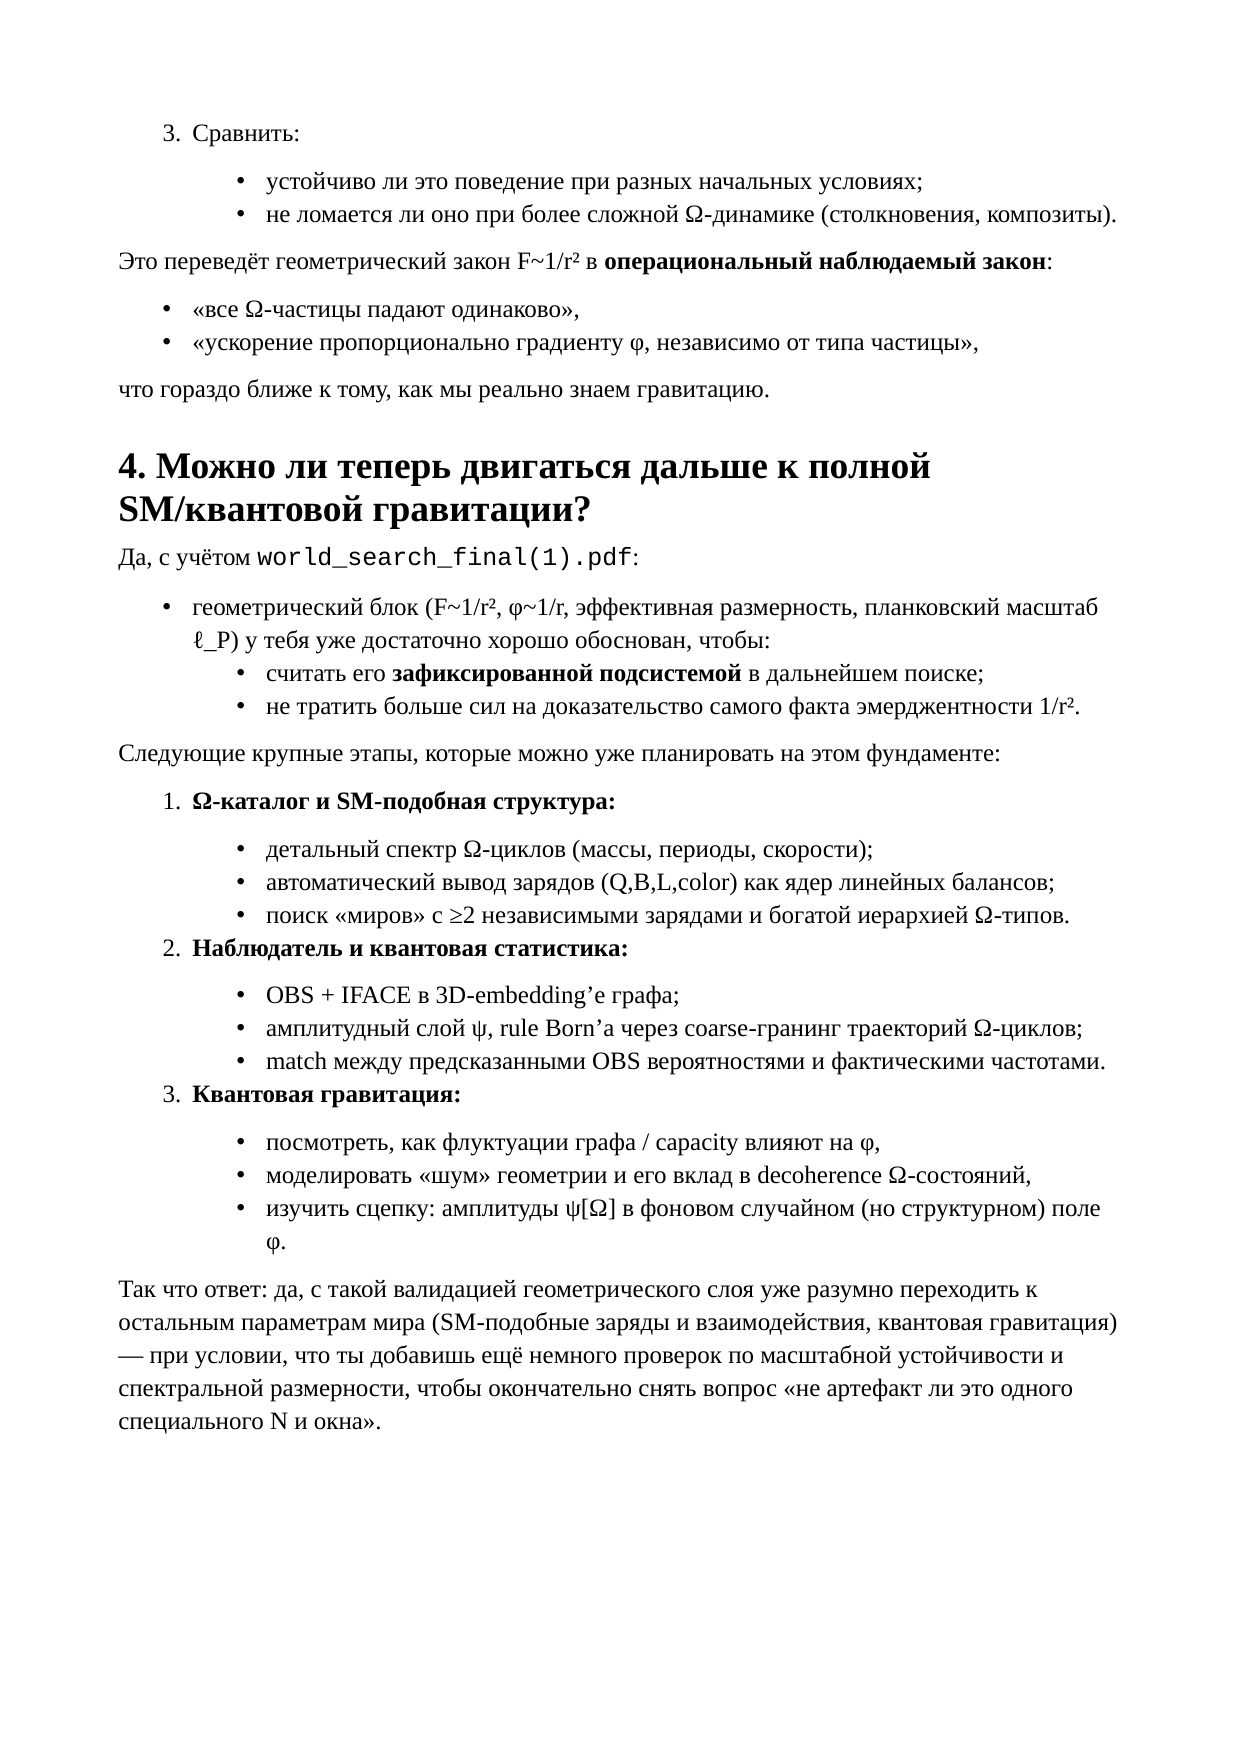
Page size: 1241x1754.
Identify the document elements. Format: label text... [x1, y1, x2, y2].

list не тратить больше сил на доказательство самого факта эмерджентности 1/r². [236, 691, 1122, 719]
text что гораздо ближе к тому, как мы реально знаем гравитацию. [118, 374, 1122, 403]
list геометрический блок (F~1/r², φ~1/r, эффективная размерность, планковский масштаб ℓ_P) у тебя уже достаточно хорошо обоснован, чтобы: [162, 592, 1122, 653]
list устойчиво ли это поведение при разных начальных условиях; [236, 166, 1122, 194]
list посмотреть, как флуктуации графа / capacity влияют на φ, [236, 1127, 1122, 1156]
text Да, с учётом world_search_final(1).pdf: [118, 542, 1122, 573]
list Сравнить: [162, 118, 1122, 147]
subtitle 4. Можно ли теперь двигаться дальше к полной SM/квантовой гравитации? [118, 443, 1122, 529]
list детальный спектр Ω‑циклов (массы, периоды, скорости); [236, 834, 1122, 862]
list Наблюдатель и квантовая статистика: [162, 933, 1122, 961]
list match между предсказанными OBS вероятностями и фактическими частотами. [236, 1046, 1122, 1075]
text Это переведёт геометрический закон F~1/r² в операциональный наблюдаемый закон: [118, 246, 1122, 275]
list амплитудный слой ψ, rule Born’а через coarse‑гранинг траекторий Ω‑циклов; [236, 1013, 1122, 1042]
list изучить сцепку: амплитуды ψ[Ω] в фоновом случайном (но структурном) поле φ. [236, 1193, 1122, 1255]
list Ω‑каталог и SM‑подобная структура: [162, 786, 1122, 815]
text Следующие крупные этапы, которые можно уже планировать на этом фундаменте: [118, 738, 1122, 767]
list считать его зафиксированной подсистемой в дальнейшем поиске; [236, 658, 1122, 687]
text Так что ответ: да, с такой валидацией геометрического слоя уже разумно переходить к остальным параметрам мира (SM‑подобные заряды и взаимодействия, квантовая гравитация) — при условии, что ты добавишь ещё немного проверок по масштабной устойчивости и спектральной размерности, чтобы окончательно снять вопрос «не артефакт ли это одного специального N и окна». [118, 1274, 1122, 1434]
list «ускорение пропорционально градиенту φ, независимо от типа частицы», [162, 327, 1122, 356]
list не ломается ли оно при более сложной Ω‑динамике (столкновения, композиты). [236, 199, 1122, 227]
list «все Ω‑частицы падают одинаково», [162, 294, 1122, 323]
list моделировать «шум» геометрии и его вклад в decoherence Ω‑состояний, [236, 1160, 1122, 1189]
list поиск «миров» с ≥2 независимыми зарядами и богатой иерархией Ω‑типов. [236, 900, 1122, 928]
list OBS + IFACE в 3D‑embedding’е графа; [236, 980, 1122, 1009]
list Квантовая гравитация: [162, 1079, 1122, 1108]
list автоматический вывод зарядов (Q,B,L,color) как ядер линейных балансов; [236, 867, 1122, 895]
